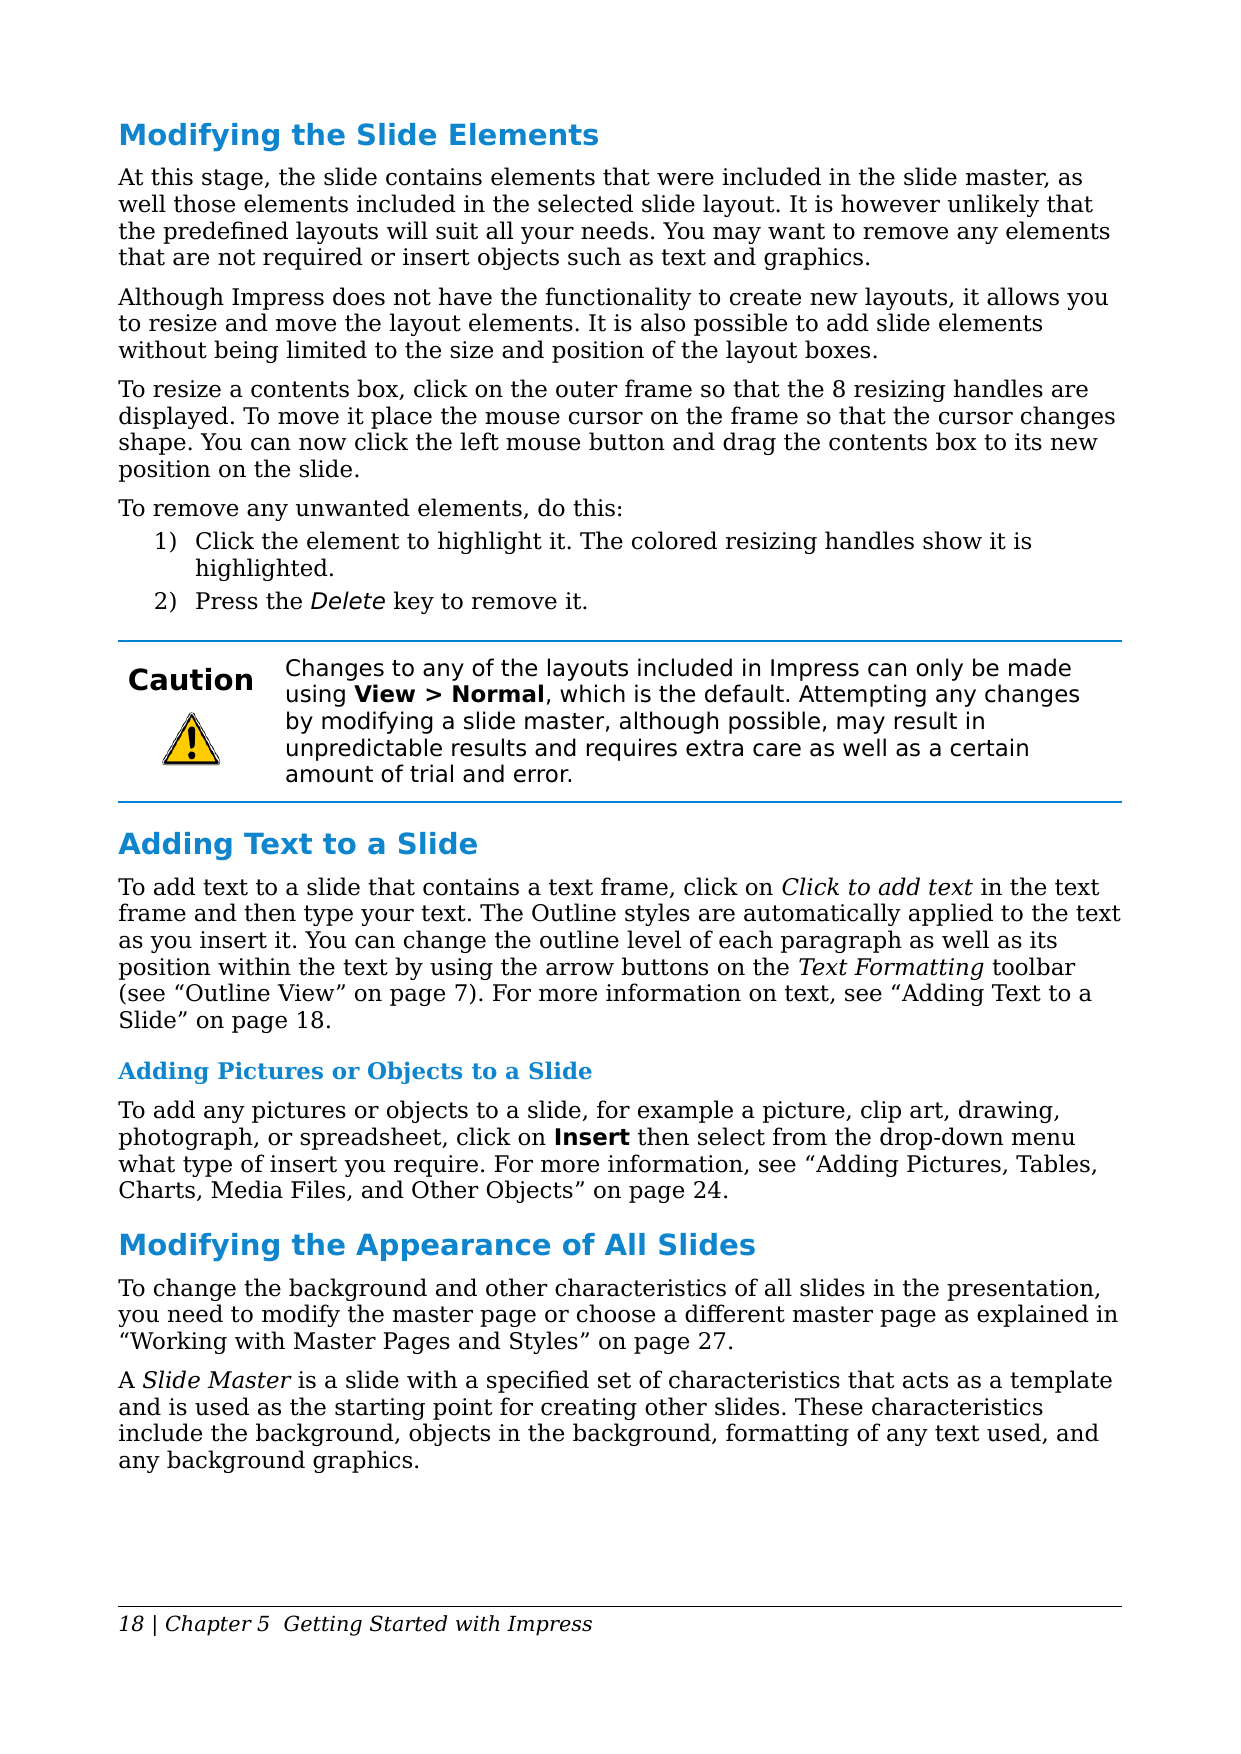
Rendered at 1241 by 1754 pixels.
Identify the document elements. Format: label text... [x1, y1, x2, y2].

subtitle Adding Pictures or Objects to a Slide [118, 1058, 1122, 1085]
subtitle Adding Text to a Slide [118, 827, 1122, 861]
table_header Caution [118, 642, 263, 801]
table_header Changes to any of the layouts included in Impress can only be made using View > Normal, which is the default. Attempting any changes by modifying a slide master, although possible, may result in unpredictable results and requires extra care as well as a certain amount of trial and error. [264, 642, 1122, 801]
list Press the Delete key to remove it. [177, 588, 1122, 615]
text To add any pictures or objects to a slide, for example a picture, clip art, drawing, photograph, or spreadsheet, click on Insert then select from the drop-down menu what type of insert you require. For more information, see “Adding Pictures, Tables, Charts, Media Files, and Other Objects” on page 24. [118, 1097, 1122, 1204]
text Although Impress does not have the functionality to create new layouts, it allows you to resize and move the layout elements. It is also possible to add slide elements without being limited to the size and position of the layout boxes. [118, 284, 1122, 364]
text To resize a contents box, click on the outer frame so that the 8 resizing handles are displayed. To move it place the mouse cursor on the frame so that the cursor changes shape. You can now click the left mouse button and drag the contents box to its new position on the slide. [118, 376, 1122, 483]
text At this stage, the slide contains elements that were included in the slide master, as well those elements included in the selected slide layout. It is however unlikely that the predefined layouts will suit all your needs. You may want to remove any elements that are not required or insert objects such as text and graphics. [118, 164, 1122, 271]
text To add text to a slide that contains a text frame, click on Click to add text in the text frame and then type your text. The Outline styles are automatically applied to the text as you insert it. You can change the outline level of each paragraph as well as its position within the text by using the arrow buttons on the Text Formatting toolbar (see “Outline View” on page 7). For more information on text, see “Adding Text to a Slide” on page 18. [118, 874, 1122, 1034]
picture [158, 708, 224, 769]
subtitle Modifying the Appearance of All Slides [118, 1228, 1122, 1262]
subtitle Modifying the Slide Elements [118, 118, 1122, 152]
list To remove any unwanted elements, do this: [118, 495, 1122, 522]
list Click the element to highlight it. The colored resizing handles show it is highlighted. [177, 528, 1122, 582]
text A Slide Master is a slide with a specified set of characteristics that acts as a template and is used as the starting point for creating other slides. These characteristics include the background, objects in the background, formatting of any text used, and any background graphics. [118, 1367, 1122, 1474]
text To change the background and other characteristics of all slides in the presentation, you need to modify the master page or choose a different master page as explained in “Working with Master Pages and Styles” on page 27. [118, 1275, 1122, 1355]
